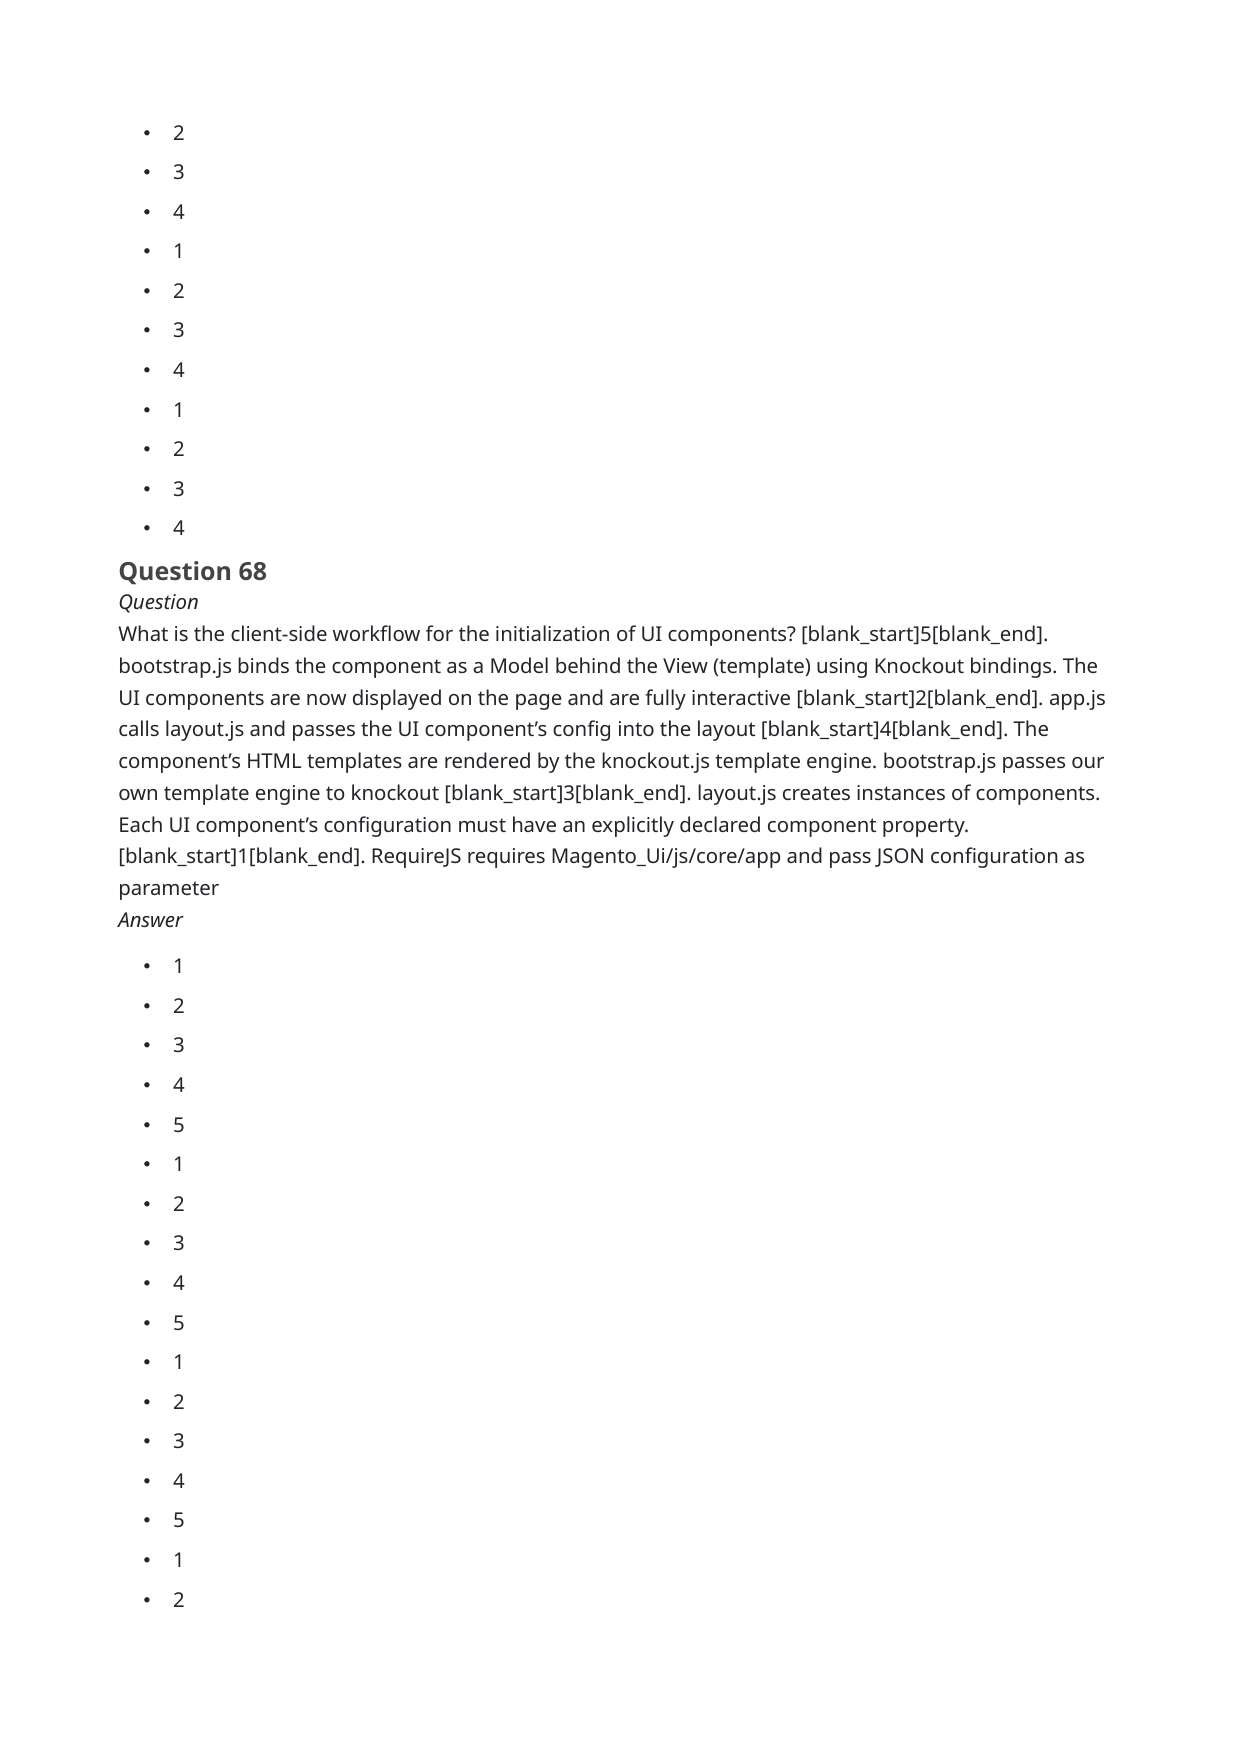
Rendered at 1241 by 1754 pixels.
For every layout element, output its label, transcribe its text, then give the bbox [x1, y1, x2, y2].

list 5 [143, 1308, 1122, 1336]
list 1 [143, 952, 1122, 980]
list 2 [143, 1189, 1122, 1217]
list 1 [143, 1546, 1122, 1573]
list 4 [143, 1071, 1122, 1098]
list 4 [143, 356, 1122, 383]
list 2 [143, 435, 1122, 462]
list 1 [143, 1348, 1122, 1376]
list 3 [143, 474, 1122, 502]
list 2 [143, 1387, 1122, 1415]
list 4 [143, 1269, 1122, 1296]
list 5 [143, 1110, 1122, 1138]
list 1 [143, 237, 1122, 264]
list 4 [143, 197, 1122, 225]
list 4 [143, 1467, 1122, 1494]
text Answer [118, 906, 1122, 933]
list 3 [143, 1229, 1122, 1257]
list 3 [143, 1031, 1122, 1059]
list 4 [143, 514, 1122, 542]
list 2 [143, 992, 1122, 1019]
subtitle Question 68 [118, 553, 1122, 588]
list 3 [143, 316, 1122, 344]
text What is the client-side workflow for the initialization of UI components? [blank_start]5[blank_end]. bootstrap.js binds the component as a Model behind the View (template) using Knockout bindings. The UI components are now displayed on the page and are fully interactive [blank_start]2[blank_end]. app.js calls layout.js and passes the UI component’s config into the layout [blank_start]4[blank_end]. The component’s HTML templates are rendered by the knockout.js template engine. bootstrap.js passes our own template engine to knockout [blank_start]3[blank_end]. layout.js creates instances of components. Each UI component’s configuration must have an explicitly declared component property. [blank_start]1[blank_end]. RequireJS requires Magento_Ui/js/core/app and pass JSON configuration as parameter [118, 620, 1122, 902]
list 3 [143, 1427, 1122, 1455]
list 2 [143, 276, 1122, 304]
list 1 [143, 1150, 1122, 1178]
text Question [118, 588, 1122, 616]
list 3 [143, 158, 1122, 185]
list 2 [143, 1585, 1122, 1613]
list 1 [143, 395, 1122, 423]
list 2 [143, 118, 1122, 146]
list 5 [143, 1506, 1122, 1534]
